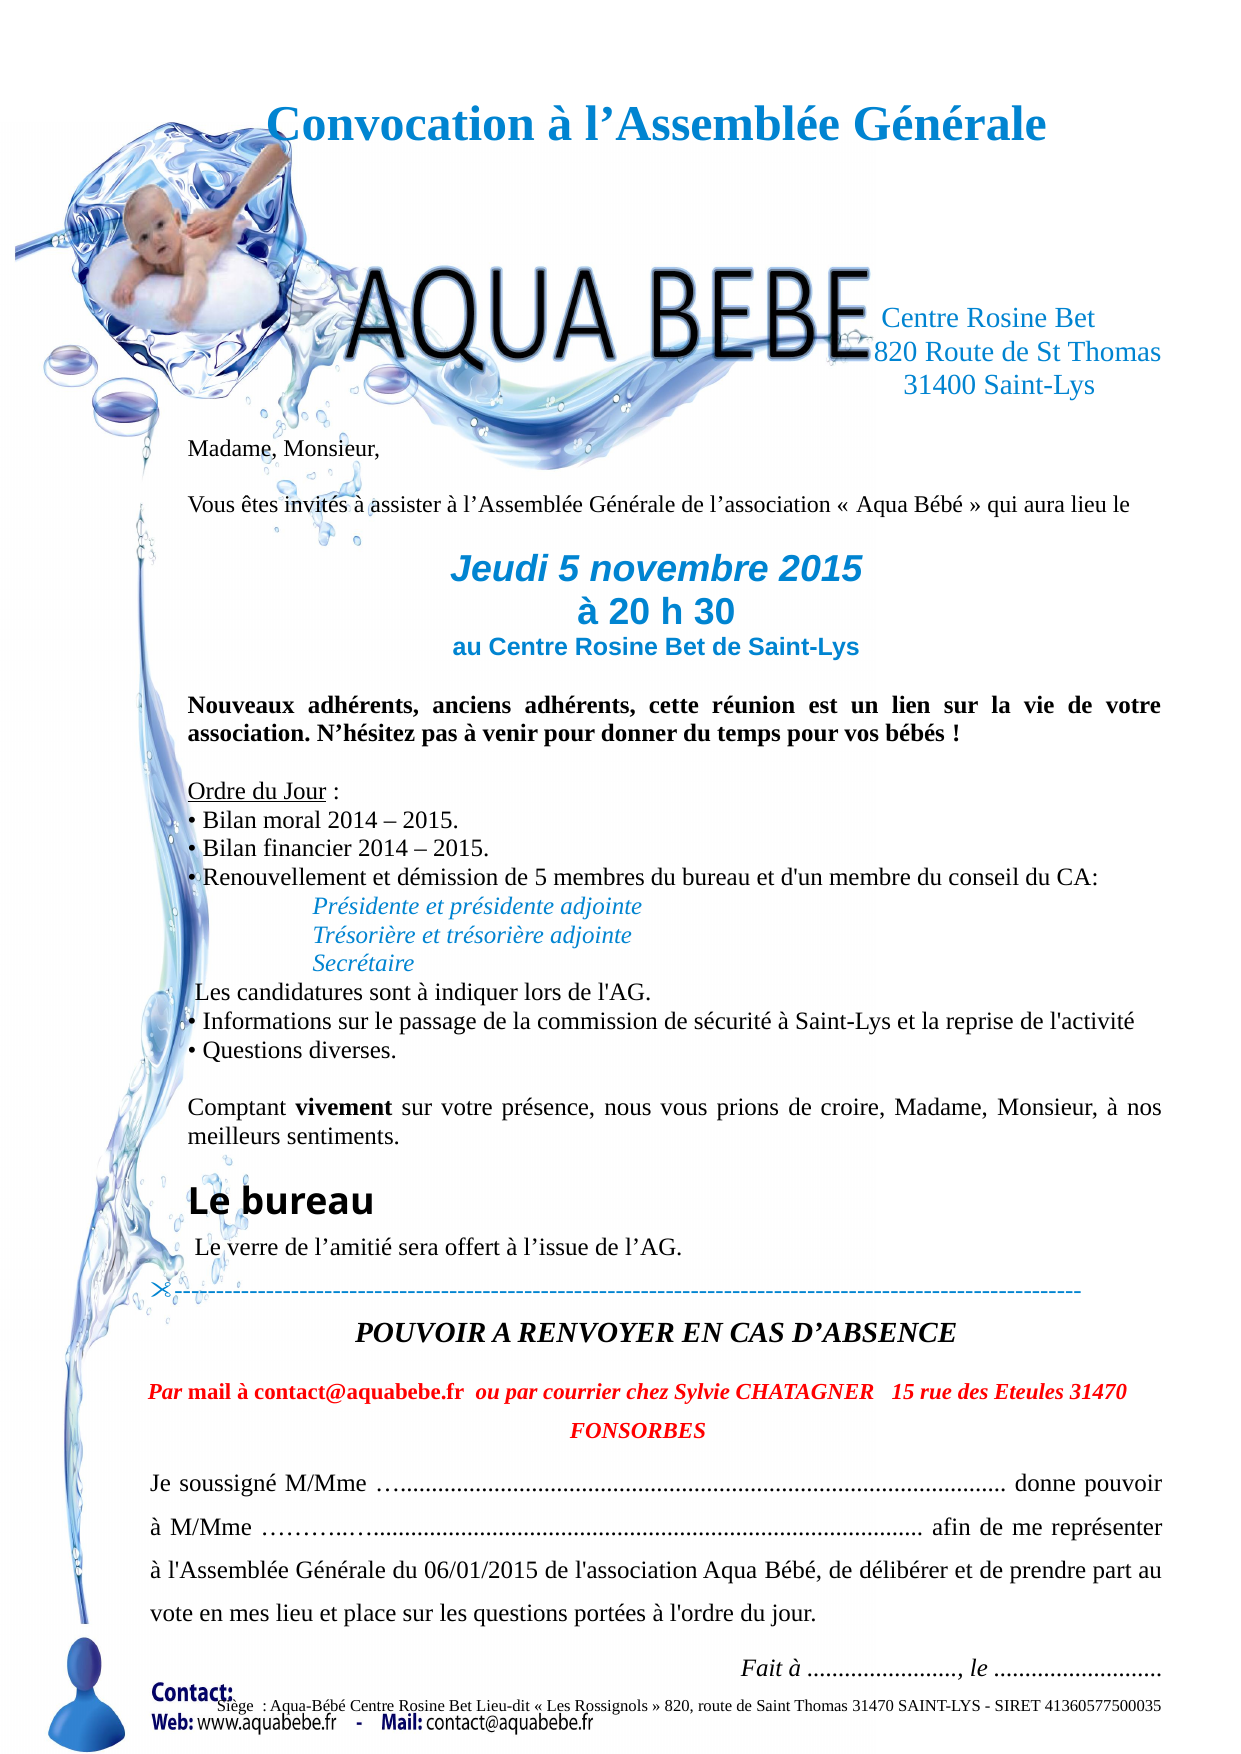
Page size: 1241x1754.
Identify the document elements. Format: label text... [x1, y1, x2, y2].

picture [435, 128, 441, 138]
picture [626, 122, 636, 126]
text • Bilan moral 2014 – 2015. [876, 805, 1163, 833]
text • Questions diverses. [876, 1035, 1163, 1063]
text 820 Route de St Thomas [876, 334, 1163, 367]
text Nouveaux adhérents, anciens adhérents, cette réunion est un lien sur la vie de votre association. N’hésitez pas à venir pour donner du temps pour vos bébés ! [876, 690, 1163, 747]
subtitle Le bureau [876, 1175, 1163, 1226]
text Vous êtes invités à assister à l’Assemblée Générale de l’association « Aqua Bébé » qui aura lieu le [876, 489, 1163, 517]
text • Informations sur le passage de la commission de sécurité à Saint-Lys et la reprise de l'activité [876, 1006, 1163, 1035]
text Le verre de l’amitié sera offert à l’issue de l’AG. [876, 1232, 1163, 1261]
subtitle Jeudi 5 novembre 2015 [876, 546, 1163, 589]
text Centre Rosine Bet [876, 300, 1163, 334]
text Convocation à l’Assemblée Générale [150, 94, 1163, 152]
text ------------------------------------------------------------------------------------------------------------- [876, 1275, 1163, 1304]
picture [764, 122, 773, 138]
text • Renouvellement et démission de 5 membres du bureau et d'un membre du conseil du CA: [876, 862, 1163, 891]
picture [556, 128, 562, 138]
picture [0, 122, 876, 1754]
text 31400 Saint-Lys [876, 367, 1163, 401]
text Les candidatures sont à indiquer lors de l'AG. [876, 977, 1163, 1006]
picture [364, 122, 373, 131]
text au Centre Rosine Bet de Saint-Lys [876, 632, 1163, 661]
text Siège : Aqua-Bébé Centre Rosine Bet Lieu-dit « Les Rossignols » 820, route de Saint Thomas 31470 SAINT-LYS - SIRET 41360577500035 [876, 1696, 1163, 1715]
picture [863, 122, 876, 138]
text à 20 h 30 [876, 589, 1163, 632]
text POUVOIR A RENVOYER EN CAS D’ABSENCE [876, 1316, 1163, 1349]
text Secrétaire [876, 948, 1163, 977]
text Fait à ........................, le ........................... [876, 1653, 1163, 1681]
text Par mail à contact@aquabebe.fr ou par courrier chez Sylvie CHATAGNER 15 rue des Eteules 31470 FONSORBES [876, 1378, 1181, 1443]
picture [310, 122, 317, 138]
text Trésorière et trésorière adjointe [876, 920, 1163, 948]
text Comptant vivement sur votre présence, nous vous prions de croire, Madame, Monsieur, à nos meilleurs sentiments. [876, 1092, 1163, 1150]
text Présidente et présidente adjointe [876, 891, 1163, 920]
text • Bilan financier 2014 – 2015. [876, 833, 1163, 862]
picture [491, 122, 498, 138]
text Madame, Monsieur, [876, 434, 1163, 462]
text Je soussigné M/Mme …................................................................................................. donne pouvoir à M/Mme ………..…........................................................................................ afin de me représenter à l'Assemblée Générale du 06/01/2015 de l'association Aqua Bébé, de délibérer et de prendre part au vote en mes lieu et place sur les questions portées à l'ordre du jour. [876, 1468, 1163, 1627]
text Ordre du Jour : [876, 776, 1163, 805]
picture [388, 122, 395, 138]
